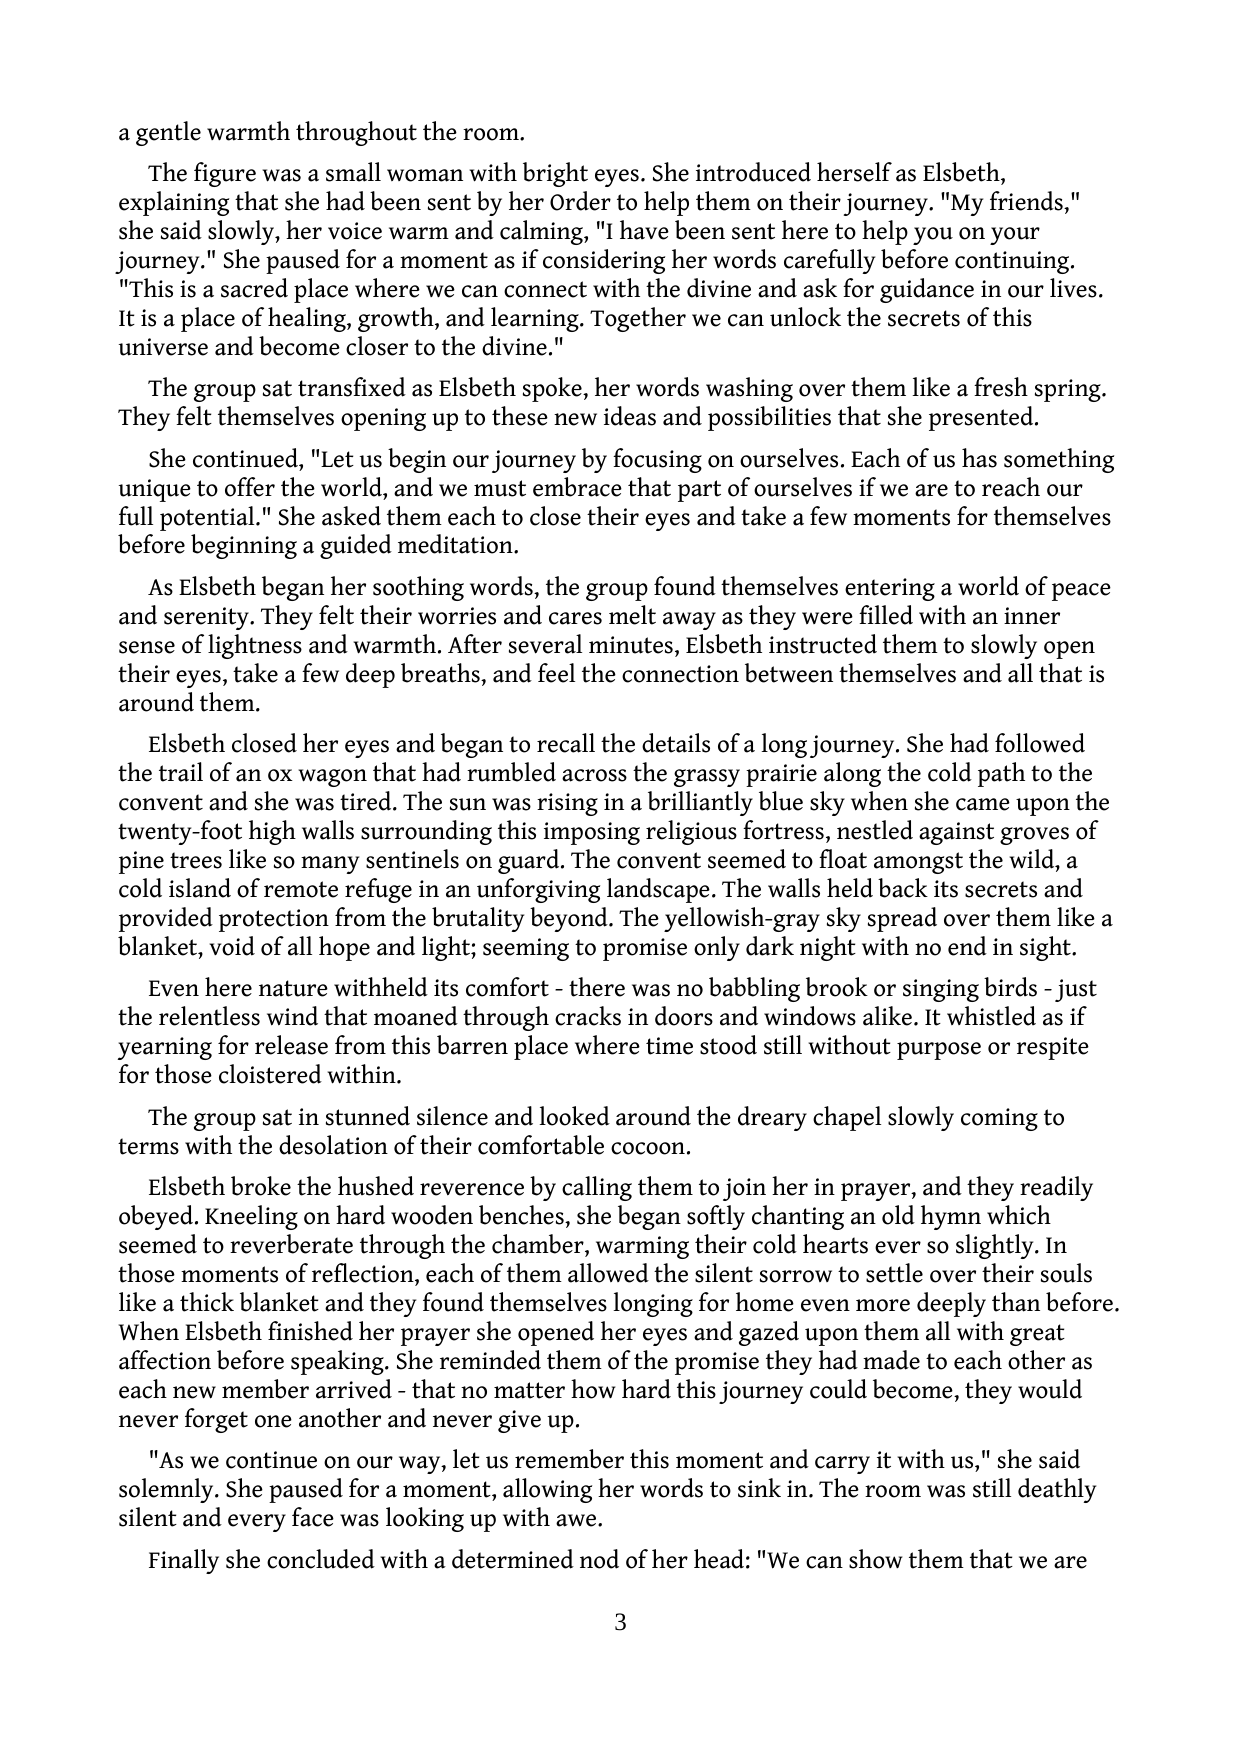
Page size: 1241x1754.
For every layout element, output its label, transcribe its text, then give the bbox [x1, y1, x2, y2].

text Elsbeth closed her eyes and began to recall the details of a long journey. She had followed the trail of an ox wagon that had rumbled across the grassy prairie along the cold path to the convent and she was tired. The sun was rising in a brilliantly blue sky when she came upon the twenty-foot high walls surrounding this imposing religious fortress, nestled against groves of pine trees like so many sentinels on guard. The convent seemed to float amongst the wild, a cold island of remote refuge in an unforgiving landscape. The walls held back its secrets and provided protection from the brutality beyond. The yellowish-gray sky spread over them like a blanket, void of all hope and light; seeming to promise only dark night with no end in sight. [118, 731, 1122, 962]
text Even here nature withheld its comfort - there was no babbling brook or singing birds - just the relentless wind that moaned through cracks in doors and windows alike. It whistled as if yearning for release from this barren place where time stood still without purpose or respite for those cloistered within. [118, 975, 1122, 1091]
text As Elsbeth began her soothing words, the group found themselves entering a world of peace and serenity. They felt their worries and cares melt away as they were filled with an inner sense of lightness and warmth. After several minutes, Elsbeth instructed them to slowly open their eyes, take a few deep breaths, and feel the connection between themselves and all that is around them. [118, 573, 1122, 718]
text The figure was a small woman with bright eyes. She introduced herself as Elsbeth, explaining that she had been sent by her Order to help them on their journey. "My friends," she said slowly, her voice warm and calming, "I have been sent here to help you on your journey." She paused for a moment as if considering her words carefully before continuing. "This is a sacred place where we can connect with the divine and ask for guidance in our lives. It is a place of healing, growth, and learning. Together we can unlock the secrets of this universe and become closer to the divine." [118, 159, 1122, 362]
text "As we continue on our way, let us remember this moment and carry it with us," she said solemnly. She paused for a moment, allowing her words to sink in. The room was still deathly silent and every face was looking up with awe. [118, 1447, 1122, 1534]
text Finally she concluded with a determined nod of her head: "We can show them that we are [118, 1546, 1122, 1575]
text She continued, "Let us begin our journey by focusing on ourselves. Each of us has something unique to offer the world, and we must embrace that part of ourselves if we are to reach our full potential." She asked them each to close their eyes and take a few moments for themselves before beginning a guided meditation. [118, 445, 1122, 561]
text The group sat transfixed as Elsbeth spoke, her words washing over them like a fresh spring. They felt themselves opening up to these new ideas and possibilities that she presented. [118, 375, 1122, 433]
text Elsbeth broke the hushed reverence by calling them to join her in prayer, and they readily obeyed. Kneeling on hard wooden benches, she began softly chanting an old hymn which seemed to reverberate through the chamber, warming their cold hearts ever so slightly. In those moments of reflection, each of them allowed the silent sorrow to settle over their souls like a thick blanket and they found themselves longing for home even more deeply than before. When Elsbeth finished her prayer she opened her eyes and gazed upon them all with great affection before speaking. She reminded them of the promise they had made to each other as each new member arrived - that no matter how hard this journey could become, they would never forget one another and never give up. [118, 1174, 1122, 1434]
text a gentle warmth throughout the room. [118, 118, 1122, 147]
text The group sat in stunned silence and looked around the dreary chapel slowly coming to terms with the desolation of their comfortable cocoon. [118, 1103, 1122, 1161]
